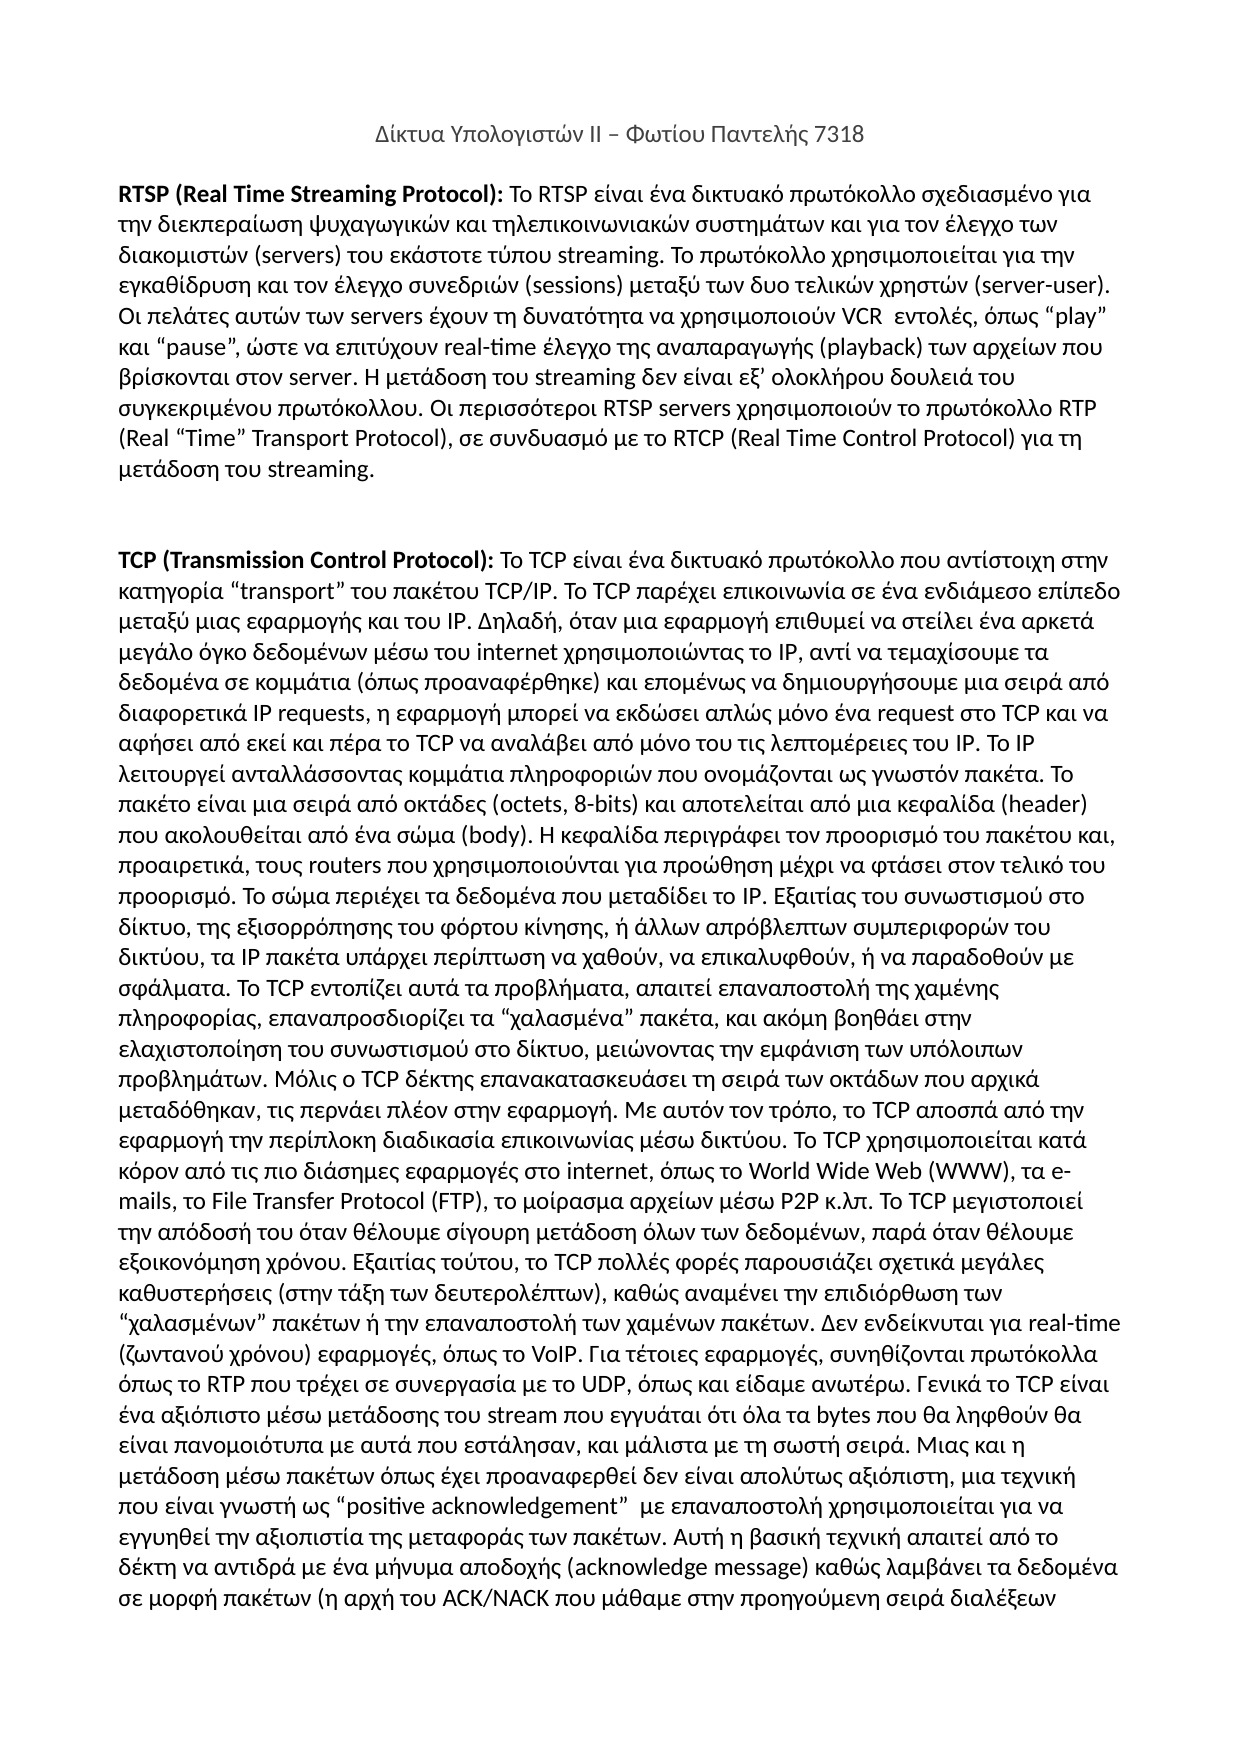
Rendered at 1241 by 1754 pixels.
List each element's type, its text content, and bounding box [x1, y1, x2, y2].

text TCP (Transmission Control Protocol): To TCP είναι ένα δικτυακό πρωτόκολλο που αντίστοιχη στην κατηγορία “transport” τoυ πακέτου TCP/IP. To TCP παρέχει επικοινωνία σε ένα ενδιάμεσο επίπεδο μεταξύ μιας εφαρμογής και του IP. Δηλαδή, όταν μια εφαρμογή επιθυμεί να στείλει ένα αρκετά μεγάλο όγκο δεδομένων μέσω του internet χρησιμοποιώντας το IP, αντί να τεμαχίσουμε τα δεδομένα σε κομμάτια (όπως προαναφέρθηκε) και επομένως να δημιουργήσουμε μια σειρά από διαφορετικά IP requests, η εφαρμογή μπορεί να εκδώσει απλώς μόνο ένα request στο TCP και να αφήσει από εκεί και πέρα το TCP να αναλάβει από μόνο του τις λεπτομέρειες του IP. To IP λειτουργεί ανταλλάσσοντας κομμάτια πληροφοριών που ονομάζονται ως γνωστόν πακέτα. Το πακέτο είναι μια σειρά από οκτάδες (octets, 8-bits) και αποτελείται από μια κεφαλίδα (header) που ακολουθείται από ένα σώμα (body). Η κεφαλίδα περιγράφει τον προορισμό του πακέτου και, προαιρετικά, τους routers που χρησιμοποιούνται για προώθηση μέχρι να φτάσει στον τελικό του προορισμό. Το σώμα περιέχει τα δεδομένα που μεταδίδει το IP. Εξαιτίας του συνωστισμού στο δίκτυο, της εξισορρόπησης του φόρτου κίνησης, ή άλλων απρόβλεπτων συμπεριφορών του δικτύου, τα IP πακέτα υπάρχει περίπτωση να χαθούν, να επικαλυφθούν, ή να παραδοθούν με σφάλματα. Το TCP εντοπίζει αυτά τα προβλήματα, απαιτεί επαναποστολή της χαμένης πληροφορίας, επαναπροσδιορίζει τα “χαλασμένα” πακέτα, και ακόμη βοηθάει στην ελαχιστοποίηση του συνωστισμού στο δίκτυο, μειώνοντας την εμφάνιση των υπόλοιπων προβλημάτων. Μόλις ο TCP δέκτης επανακατασκευάσει τη σειρά των οκτάδων που αρχικά μεταδόθηκαν, τις περνάει πλέον στην εφαρμογή. Με αυτόν τον τρόπο, το TCP αποσπά από την εφαρμογή την περίπλοκη διαδικασία επικοινωνίας μέσω δικτύου. Το TCP χρησιμοποιείται κατά κόρον από τις πιο διάσημες εφαρμογές στο internet, όπως το World Wide Web (WWW), τα e-mails, το File Transfer Protocol (FTP), το μοίρασμα αρχείων μέσω P2P κ.λπ. Το TCP μεγιστοποιεί την απόδοσή του όταν θέλουμε σίγουρη μετάδοση όλων των δεδομένων, παρά όταν θέλουμε εξοικονόμηση χρόνου. Εξαιτίας τούτου, το TCP πολλές φορές παρουσιάζει σχετικά μεγάλες καθυστερήσεις (στην τάξη των δευτερολέπτων), καθώς αναμένει την επιδιόρθωση των “χαλασμένων” πακέτων ή την επαναποστολή των χαμένων πακέτων. Δεν ενδείκνυται για real-time (ζωντανού χρόνου) εφαρμογές, όπως το VoIP. Για τέτοιες εφαρμογές, συνηθίζονται πρωτόκολλα όπως το RTP που τρέχει σε συνεργασία με το UDP, όπως και είδαμε ανωτέρω. Γενικά το TCP είναι ένα αξιόπιστο μέσω μετάδοσης του stream που εγγυάται ότι όλα τα bytes που θα ληφθούν θα είναι πανομοιότυπα με αυτά που εστάλησαν, και μάλιστα με τη σωστή σειρά. Μιας και η μετάδοση μέσω πακέτων όπως έχει προαναφερθεί δεν είναι απολύτως αξιόπιστη, μια τεχνική που είναι γνωστή ως “positive acknowledgement” με επαναποστολή χρησιμοποιείται για να εγγυηθεί την αξιοπιστία της μεταφοράς των πακέτων. Αυτή η βασική τεχνική απαιτεί από το δέκτη να αντιδρά με ένα μήνυμα αποδοχής (acknowledge message) καθώς λαμβάνει τα δεδομένα σε μορφή πακέτων (η αρχή του ACK/ΝACK που μάθαμε στην προηγούμενη σειρά διαλέξεων [118, 544, 1122, 1613]
text RTSP (Real Time Streaming Protocol): To RTSP είναι ένα δικτυακό πρωτόκολλο σχεδιασμένο για την διεκπεραίωση ψυχαγωγικών και τηλεπικοινωνιακών συστημάτων και για τον έλεγχο των διακομιστών (servers) του εκάστοτε τύπου streaming. Το πρωτόκολλο χρησιμοποιείται για την εγκαθίδρυση και τον έλεγχο συνεδριών (sessions) μεταξύ των δυο τελικών χρηστών (server-user). Οι πελάτες αυτών των servers έχουν τη δυνατότητα να χρησιμοποιούν VCR εντολές, όπως “play” και “pause”, ώστε να επιτύχουν real-time έλεγχο της αναπαραγωγής (playback) των αρχείων που βρίσκονται στον server. H μετάδοση του streaming δεν είναι εξ’ ολοκλήρου δουλειά του συγκεκριμένου πρωτόκολλου. Oι περισσότεροι RTSP servers χρησιμοποιούν το πρωτόκολλο RTP (Real “Time” Transport Protocol), σε συνδυασμό με το RTCP (Real Time Control Protocol) για τη μετάδοση του streaming. [118, 178, 1122, 483]
